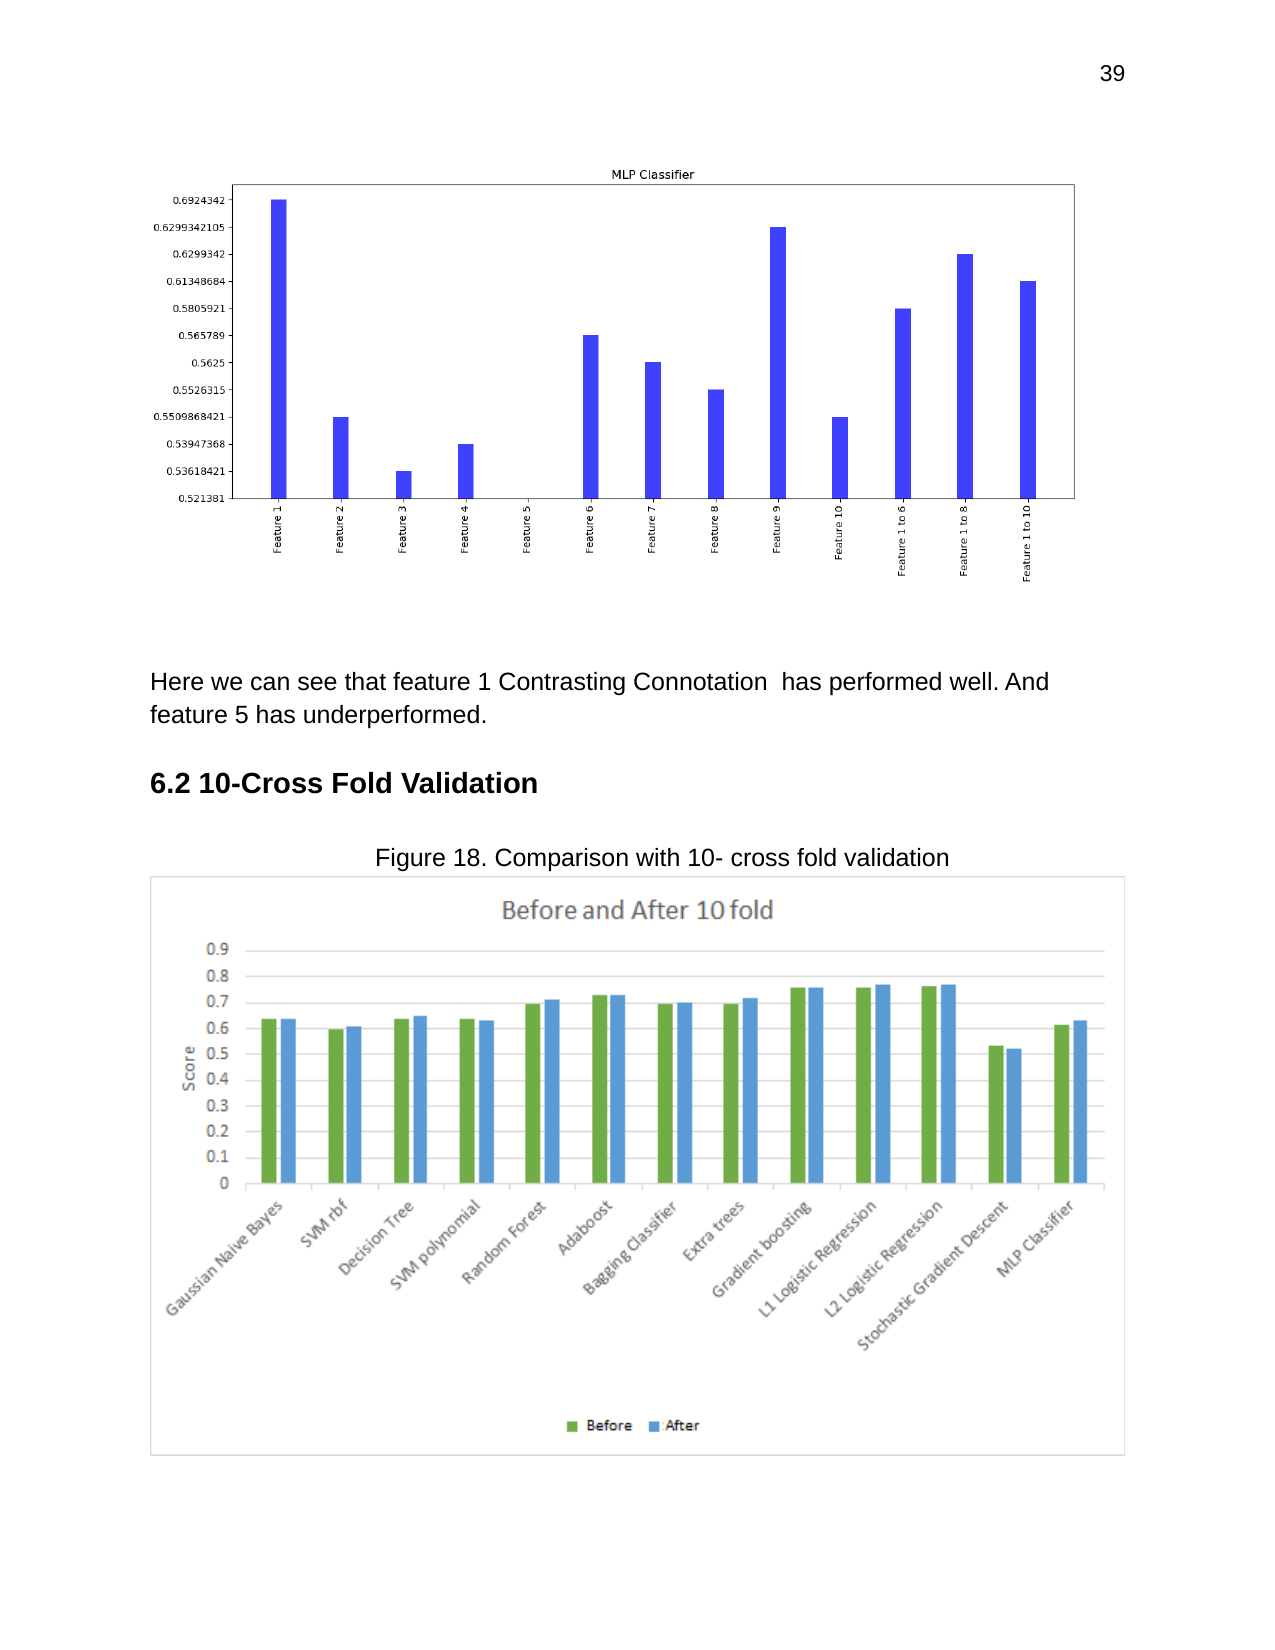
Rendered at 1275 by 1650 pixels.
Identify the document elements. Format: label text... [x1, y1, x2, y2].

picture [150, 876, 1125, 1456]
text Figure 18. Comparison with 10- cross fold validation [150, 843, 1125, 871]
text 6.2 10-Cross Fold Validation [150, 766, 1125, 799]
picture [150, 150, 1107, 630]
text Here we can see that feature 1 Contrasting Connotation has performed well. And feature 5 has underperformed. [150, 667, 1125, 728]
